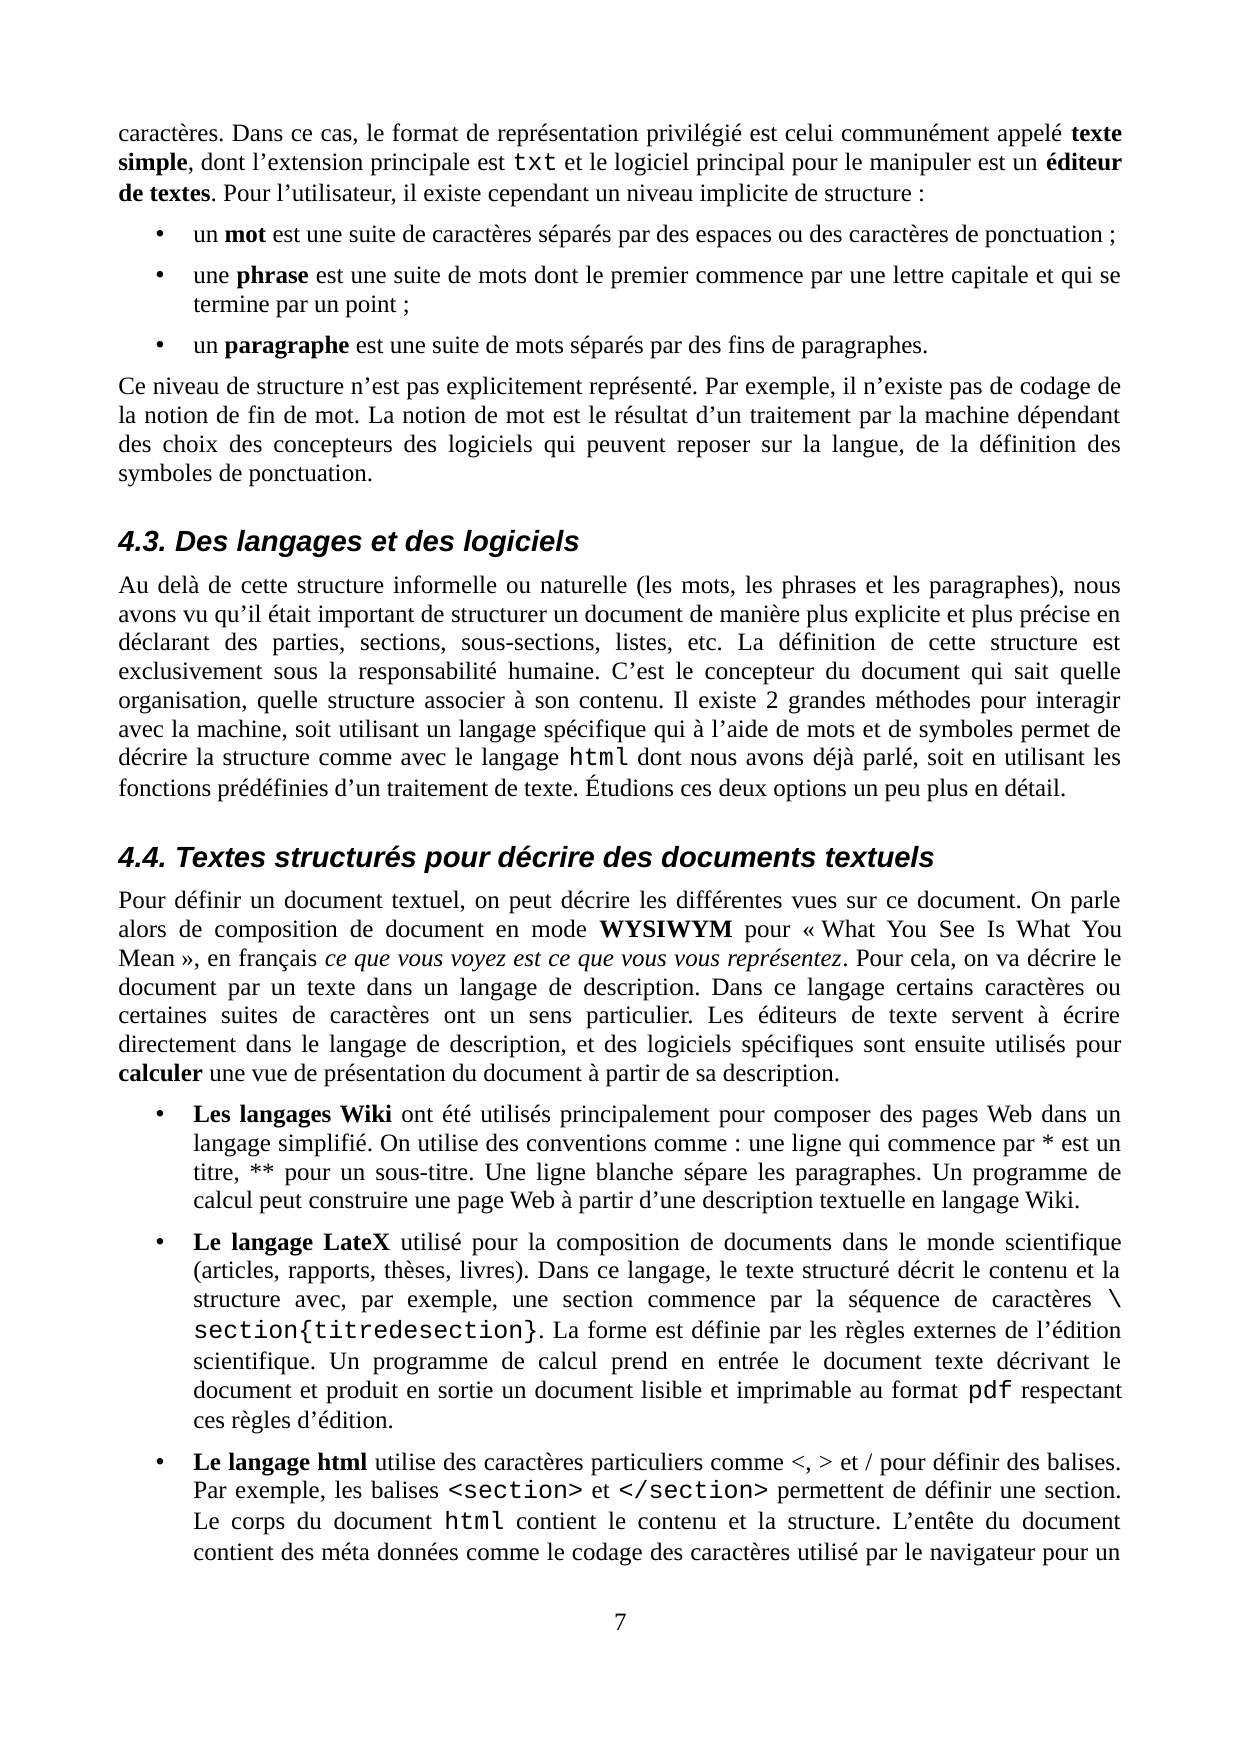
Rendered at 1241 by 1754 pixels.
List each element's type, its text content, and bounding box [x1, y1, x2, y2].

list Les langages Wiki ont été utilisés principalement pour composer des pages Web dans un langage simplifié. On utilise des conventions comme : une ligne qui commence par * est un titre, ** pour un sous-titre. Une ligne blanche sépare les paragraphes. Un programme de calcul peut construire une page Web à partir d’une description textuelle en langage Wiki. [156, 1099, 1122, 1214]
list un paragraphe est une suite de mots séparés par des fins de paragraphes. [156, 330, 1122, 359]
list une phrase est une suite de mots dont le premier commence par une lettre capitale et qui se termine par un point ; [156, 260, 1122, 318]
text Au delà de cette structure informelle ou naturelle (les mots, les phrases et les paragraphes), nous avons vu qu’il était important de structurer un document de manière plus explicite et plus précise en déclarant des parties, sections, sous-sections, listes, etc. La définition de cette structure est exclusivement sous la responsabilité humaine. C’est le concepteur du document qui sait quelle organisation, quelle structure associer à son contenu. Il existe 2 grandes méthodes pour interagir avec la machine, soit utilisant un langage spécifique qui à l’aide de mots et de symboles permet de décrire la structure comme avec le langage html dont nous avons déjà parlé, soit en utilisant les fonctions prédéfinies d’un traitement de texte. Étudions ces deux options un peu plus en détail. [118, 570, 1122, 802]
subtitle Textes structurés pour décrire des documents textuels [118, 839, 1122, 873]
text caractères. Dans ce cas, le format de représentation privilégié est celui communément appelé texte simple, dont l’extension principale est txt et le logiciel principal pour le manipuler est un éditeur de textes. Pour l’utilisateur, il existe cependant un niveau implicite de structure : [118, 118, 1122, 206]
subtitle Des langages et des logiciels [118, 524, 1122, 557]
list Le langage LateX utilisé pour la composition de documents dans le monde scientifique (articles, rapports, thèses, livres). Dans ce langage, le texte structuré décrit le contenu et la structure avec, par exemple, une section commence par la séquence de caractères \section{titredesection}. La forme est définie par les règles externes de l’édition scientifique. Un programme de calcul prend en entrée le document texte décrivant le document et produit en sortie un document lisible et imprimable au format pdf respectant ces règles d’édition. [156, 1227, 1122, 1434]
list un mot est une suite de caractères séparés par des espaces ou des caractères de ponctuation ; [156, 219, 1122, 248]
list Le langage html utilise des caractères particuliers comme <, > et / pour définir des balises. Par exemple, les balises <section> et </section> permettent de définir une section. Le corps du document html contient le contenu et la structure. L’entête du document contient des méta données comme le codage des caractères utilisé par le navigateur pour un [156, 1447, 1122, 1566]
text Pour définir un document textuel, on peut décrire les différentes vues sur ce document. On parle alors de composition de document en mode WYSIWYM pour « What You See Is What You Mean », en français ce que vous voyez est ce que vous vous représentez. Pour cela, on va décrire le document par un texte dans un langage de description. Dans ce langage certains caractères ou certaines suites de caractères ont un sens particulier. Les éditeurs de texte servent à écrire directement dans le langage de description, et des logiciels spécifiques sont ensuite utilisés pour calculer une vue de présentation du document à partir de sa description. [118, 886, 1122, 1087]
text Ce niveau de structure n’est pas explicitement représenté. Par exemple, il n’existe pas de codage de la notion de fin de mot. La notion de mot est le résultat d’un traitement par la machine dépendant des choix des concepteurs des logiciels qui peuvent reposer sur la langue, de la définition des symboles de ponctuation. [118, 371, 1122, 486]
